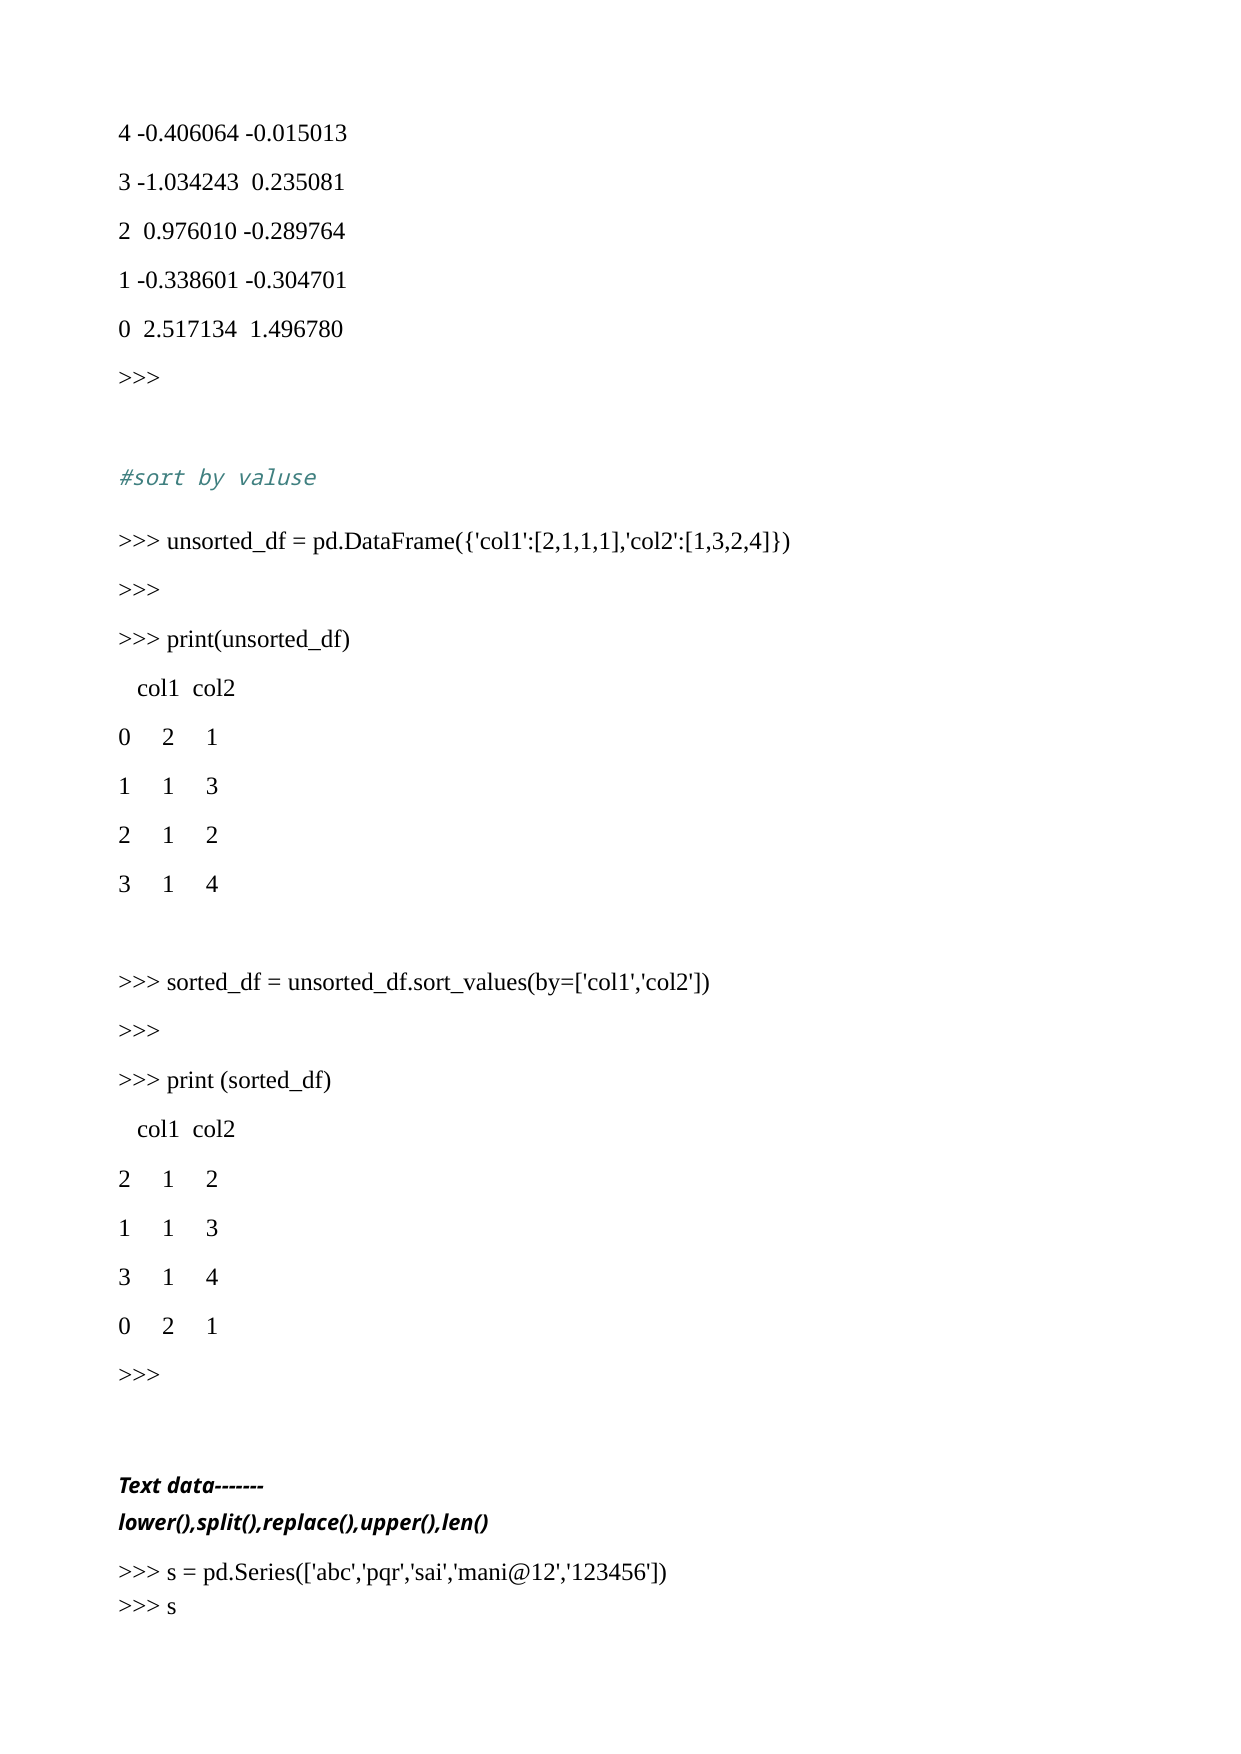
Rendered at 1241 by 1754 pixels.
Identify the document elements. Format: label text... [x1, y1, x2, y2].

text >>> [118, 575, 1122, 604]
text 0 2 1 [118, 722, 1122, 751]
text >>> [118, 1360, 1122, 1389]
text 2 1 2 [118, 1164, 1122, 1192]
subtitle Text data------- [118, 1471, 1122, 1500]
text >>> s = pd.Series(['abc','pqr','sai','mani@12','123456']) [118, 1557, 1122, 1586]
text >>> print(unsorted_df) [118, 624, 1122, 653]
text >>> [118, 363, 1122, 392]
text 0 2 1 [118, 1311, 1122, 1339]
text >>> sorted_df = unsorted_df.sort_values(by=['col1','col2']) [118, 967, 1122, 996]
text 2 1 2 [118, 820, 1122, 849]
text 1 1 3 [118, 1213, 1122, 1241]
text 3 1 4 [118, 1262, 1122, 1291]
text 3 1 4 [118, 869, 1122, 898]
text >>> s [118, 1591, 1122, 1620]
text 1 1 3 [118, 771, 1122, 800]
text col1 col2 [118, 673, 1122, 702]
text 2 0.976010 -0.289764 [118, 216, 1122, 245]
text 3 -1.034243 0.235081 [118, 167, 1122, 196]
text >>> unsorted_df = pd.DataFrame({'col1':[2,1,1,1],'col2':[1,3,2,4]}) [118, 491, 1122, 554]
text 4 -0.406064 -0.015013 [118, 118, 1122, 147]
text 1 -0.338601 -0.304701 [118, 265, 1122, 294]
text 0 2.517134 1.496780 [118, 314, 1122, 343]
text >>> [118, 1016, 1122, 1045]
text lower(),split(),replace(),upper(),len() [118, 1507, 1122, 1536]
text col1 col2 [118, 1114, 1122, 1143]
text #sort by valuse [118, 462, 1122, 491]
text >>> print (sorted_df) [118, 1066, 1122, 1094]
